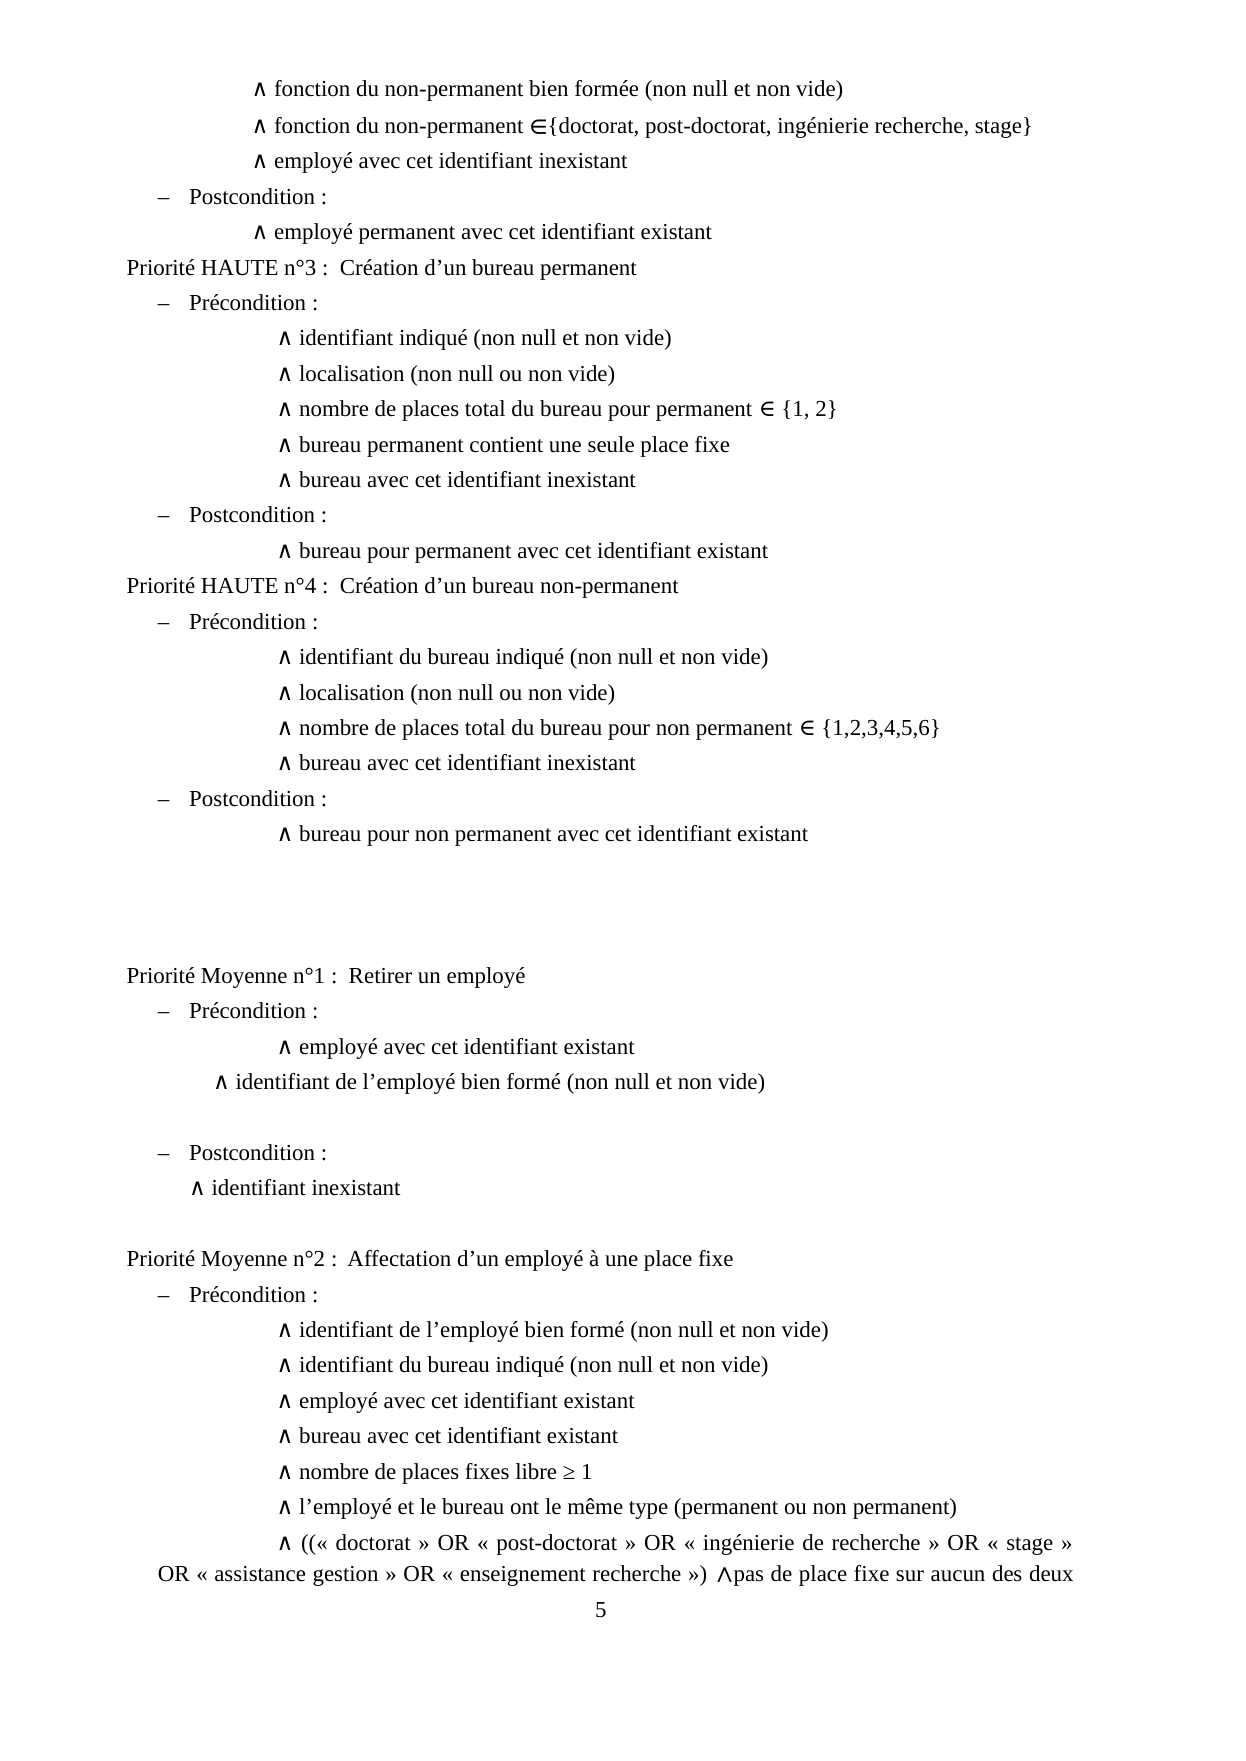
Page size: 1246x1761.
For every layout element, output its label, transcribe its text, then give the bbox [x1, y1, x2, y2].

list – Postcondition : [158, 183, 1075, 209]
list ∧ identifiant inexistant [158, 1174, 1075, 1201]
list – Postcondition : [158, 1139, 1075, 1165]
list ∧ bureau avec cet identifiant inexistant [158, 749, 1075, 776]
list ∧ fonction du non-permanent ∈{doctorat, post-doctorat, ingénierie recherche, stage} [220, 110, 1075, 138]
list ∧ identifiant de l’employé bien formé (non null et non vide) [158, 1068, 1075, 1094]
list ∧ fonction du non-permanent bien formée (non null et non vide) [220, 75, 1075, 101]
list ∧ bureau permanent contient une seule place fixe [126, 431, 1075, 457]
list ∧ nombre de places total du bureau pour permanent ∈ {1, 2} [126, 395, 1075, 422]
list ∧ identifiant de l’employé bien formé (non null et non vide) [158, 1316, 1075, 1342]
list – Précondition : [158, 289, 1075, 315]
list – Précondition : [158, 608, 1075, 634]
list ∧ nombre de places total du bureau pour non permanent ∈ {1,2,3,4,5,6} [158, 714, 1075, 740]
list ∧ ((« doctorat » OR « post-doctorat » OR « ingénierie de recherche » OR « stage » OR « assistance gestion » OR « enseignement recherche ») ∧pas de place fixe sur aucun des deux [158, 1529, 1075, 1587]
list ∧ employé avec cet identifiant inexistant [220, 147, 1075, 174]
list ∧ l’employé et le bureau ont le même type (permanent ou non permanent) [158, 1493, 1075, 1519]
list ∧ employé avec cet identifiant existant [158, 1033, 1075, 1059]
list – Postcondition : [158, 502, 1075, 528]
list ∧ bureau pour non permanent avec cet identifiant existant [158, 820, 1075, 847]
list ∧ employé avec cet identifiant existant [158, 1387, 1075, 1413]
list ∧ localisation (non null ou non vide) [126, 360, 1075, 386]
list – Précondition : [158, 997, 1075, 1024]
list ∧ identifiant du bureau indiqué (non null et non vide) [158, 1352, 1075, 1378]
list ∧ localisation (non null ou non vide) [158, 679, 1075, 705]
list Priorité HAUTE n°3 : Création d’un bureau permanent [126, 254, 1075, 280]
list ∧ nombre de places fixes libre ≥ 1 [158, 1458, 1075, 1484]
list Priorité HAUTE n°4 : Création d’un bureau non-permanent [126, 572, 1075, 599]
list ∧ identifiant du bureau indiqué (non null et non vide) [158, 643, 1075, 669]
list – Postcondition : [158, 785, 1075, 811]
list ∧ bureau avec cet identifiant existant [158, 1422, 1075, 1449]
list Priorité Moyenne n°1 : Retirer un employé [126, 962, 1075, 988]
list ∧ bureau pour permanent avec cet identifiant existant [158, 537, 1075, 563]
list – Précondition : [158, 1281, 1075, 1307]
list ∧ employé permanent avec cet identifiant existant [220, 218, 1075, 244]
list ∧ identifiant indiqué (non null et non vide) [126, 324, 1075, 351]
list Priorité Moyenne n°2 : Affectation d’un employé à une place fixe [126, 1245, 1075, 1272]
list ∧ bureau avec cet identifiant inexistant [126, 466, 1075, 492]
